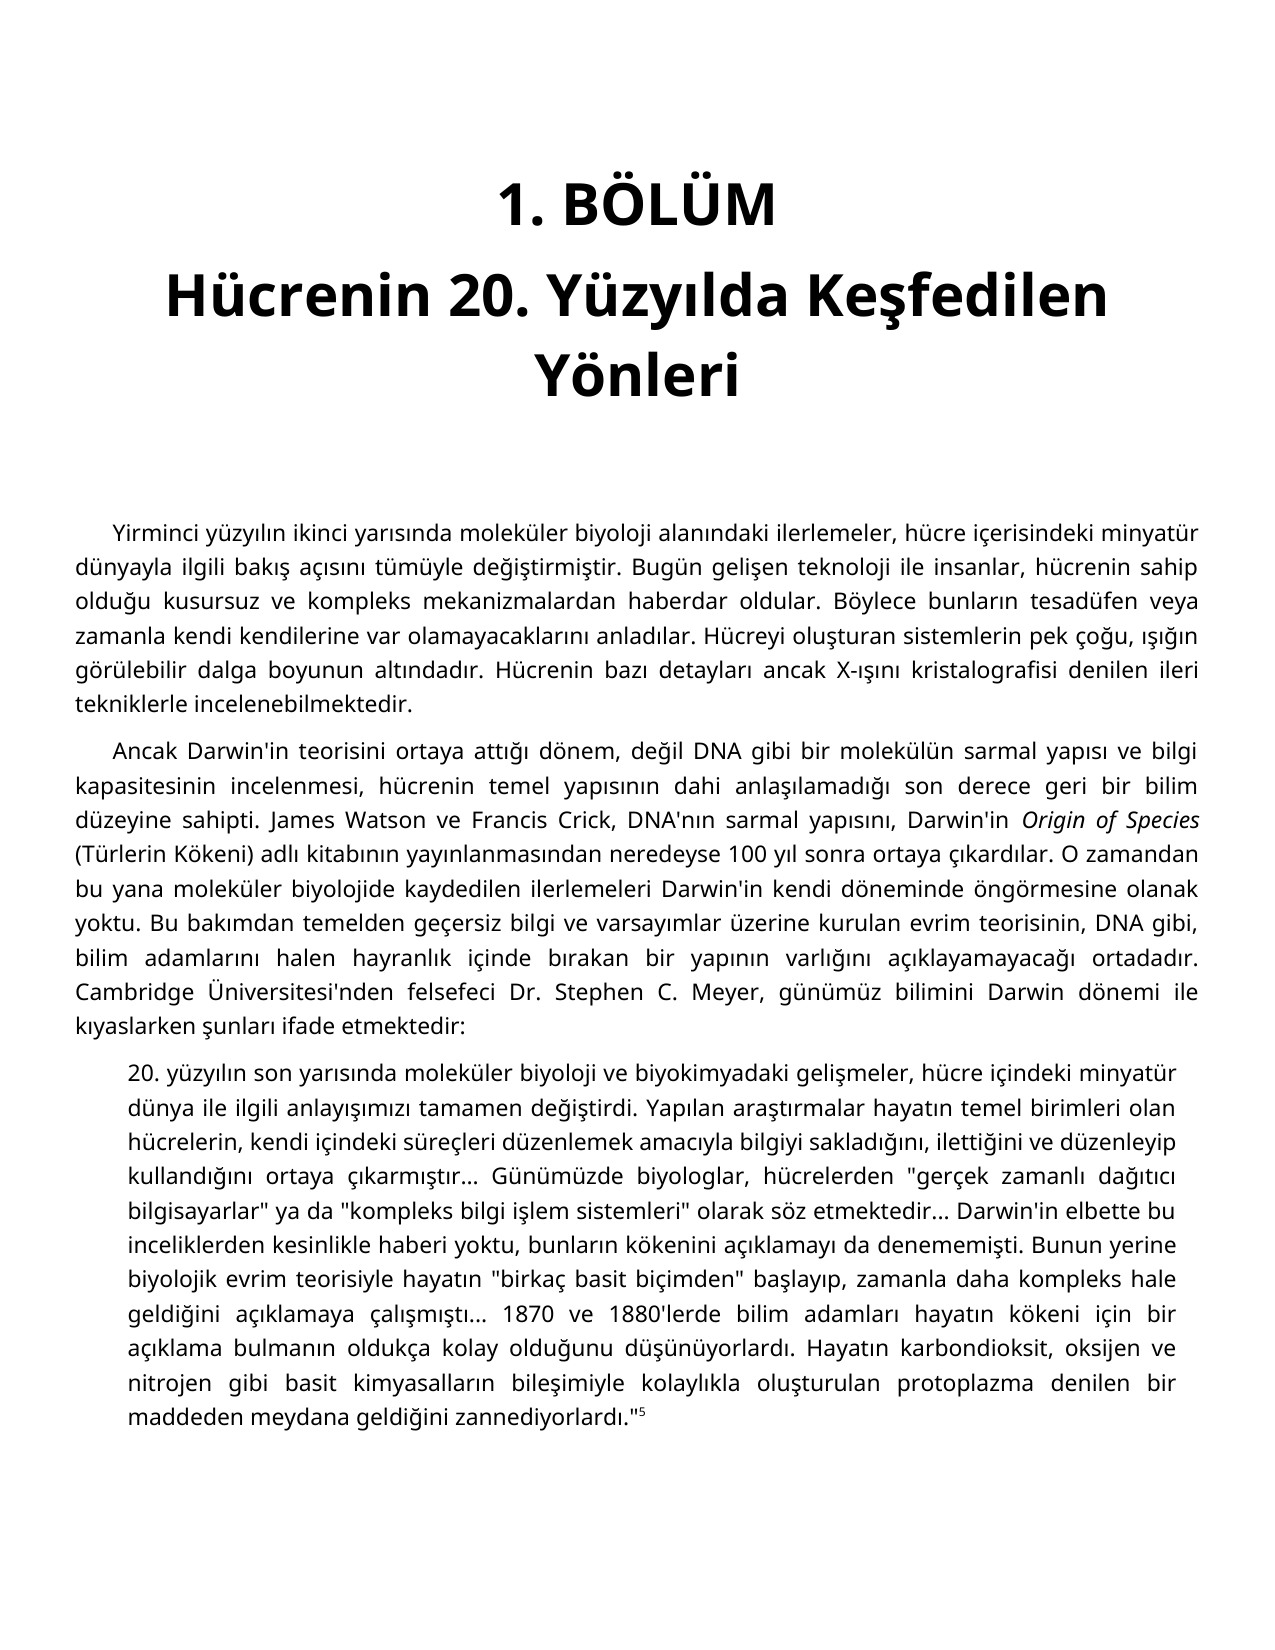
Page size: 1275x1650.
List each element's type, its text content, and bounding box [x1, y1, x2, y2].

text Yirminci yüzyılın ikinci yarısında moleküler biyoloji alanındaki ilerlemeler, hücre içerisindeki minyatür dünyayla ilgili bakış açısını tümüyle değiştirmiştir. Bugün gelişen teknoloji ile insanlar, hücrenin sahip olduğu kusursuz ve kompleks mekanizmalardan haberdar oldular. Böylece bunların tesadüfen veya zamanla kendi kendilerine var olamayacaklarını anladılar. Hücreyi oluşturan sistemlerin pek çoğu, ışığın görülebilir dalga boyunun altındadır. Hücrenin bazı detayları ancak X-ışını kristalografisi denilen ileri tekniklerle incelenebilmektedir. [75, 517, 1200, 720]
subtitle 1. BÖLÜM [75, 162, 1200, 242]
subtitle Hücrenin 20. Yüzyılda Keşfedilen Yönleri [75, 254, 1200, 413]
text Ancak Darwin'in teorisini ortaya attığı dönem, değil DNA gibi bir molekülün sarmal yapısı ve bilgi kapasitesinin incelenmesi, hücrenin temel yapısının dahi anlaşılamadığı son derece geri bir bilim düzeyine sahipti. James Watson ve Francis Crick, DNA'nın sarmal yapısını, Darwin'in Origin of Species (Türlerin Kökeni) adlı kitabının yayınlanmasından neredeyse 100 yıl sonra ortaya çıkardılar. O zamandan bu yana moleküler biyolojide kaydedilen ilerlemeleri Darwin'in kendi döneminde öngörmesine olanak yoktu. Bu bakımdan temelden geçersiz bilgi ve varsayımlar üzerine kurulan evrim teorisinin, DNA gibi, bilim adamlarını halen hayranlık içinde bırakan bir yapının varlığını açıklayamayacağı ortadadır. Cambridge Üniversitesi'nden felsefeci Dr. Stephen C. Meyer, günümüz bilimini Darwin dönemi ile kıyaslarken şunları ifade etmektedir: [75, 735, 1200, 1042]
text 20. yüzyılın son yarısında moleküler biyoloji ve biyokimyadaki gelişmeler, hücre içindeki minyatür dünya ile ilgili anlayışımızı tamamen değiştirdi. Yapılan araştırmalar hayatın temel birimleri olan hücrelerin, kendi içindeki süreçleri düzenlemek amacıyla bilgiyi sakladığını, ilettiğini ve düzenleyip kullandığını ortaya çıkarmıştır… Günümüzde biyologlar, hücrelerden "gerçek zamanlı dağıtıcı bilgisayarlar" ya da "kompleks bilgi işlem sistemleri" olarak söz etmektedir... Darwin'in elbette bu inceliklerden kesinlikle haberi yoktu, bunların kökenini açıklamayı da denememişti. Bunun yerine biyolojik evrim teorisiyle hayatın "birkaç basit biçimden" başlayıp, zamanla daha kompleks hale geldiğini açıklamaya çalışmıştı... 1870 ve 1880'lerde bilim adamları hayatın kökeni için bir açıklama bulmanın oldukça kolay olduğunu düşünüyorlardı. Hayatın karbondioksit, oksijen ve nitrojen gibi basit kimyasalların bileşimiyle kolaylıkla oluşturulan protoplazma denilen bir maddeden meydana geldiğini zannediyorlardı."5 [127, 1057, 1177, 1432]
